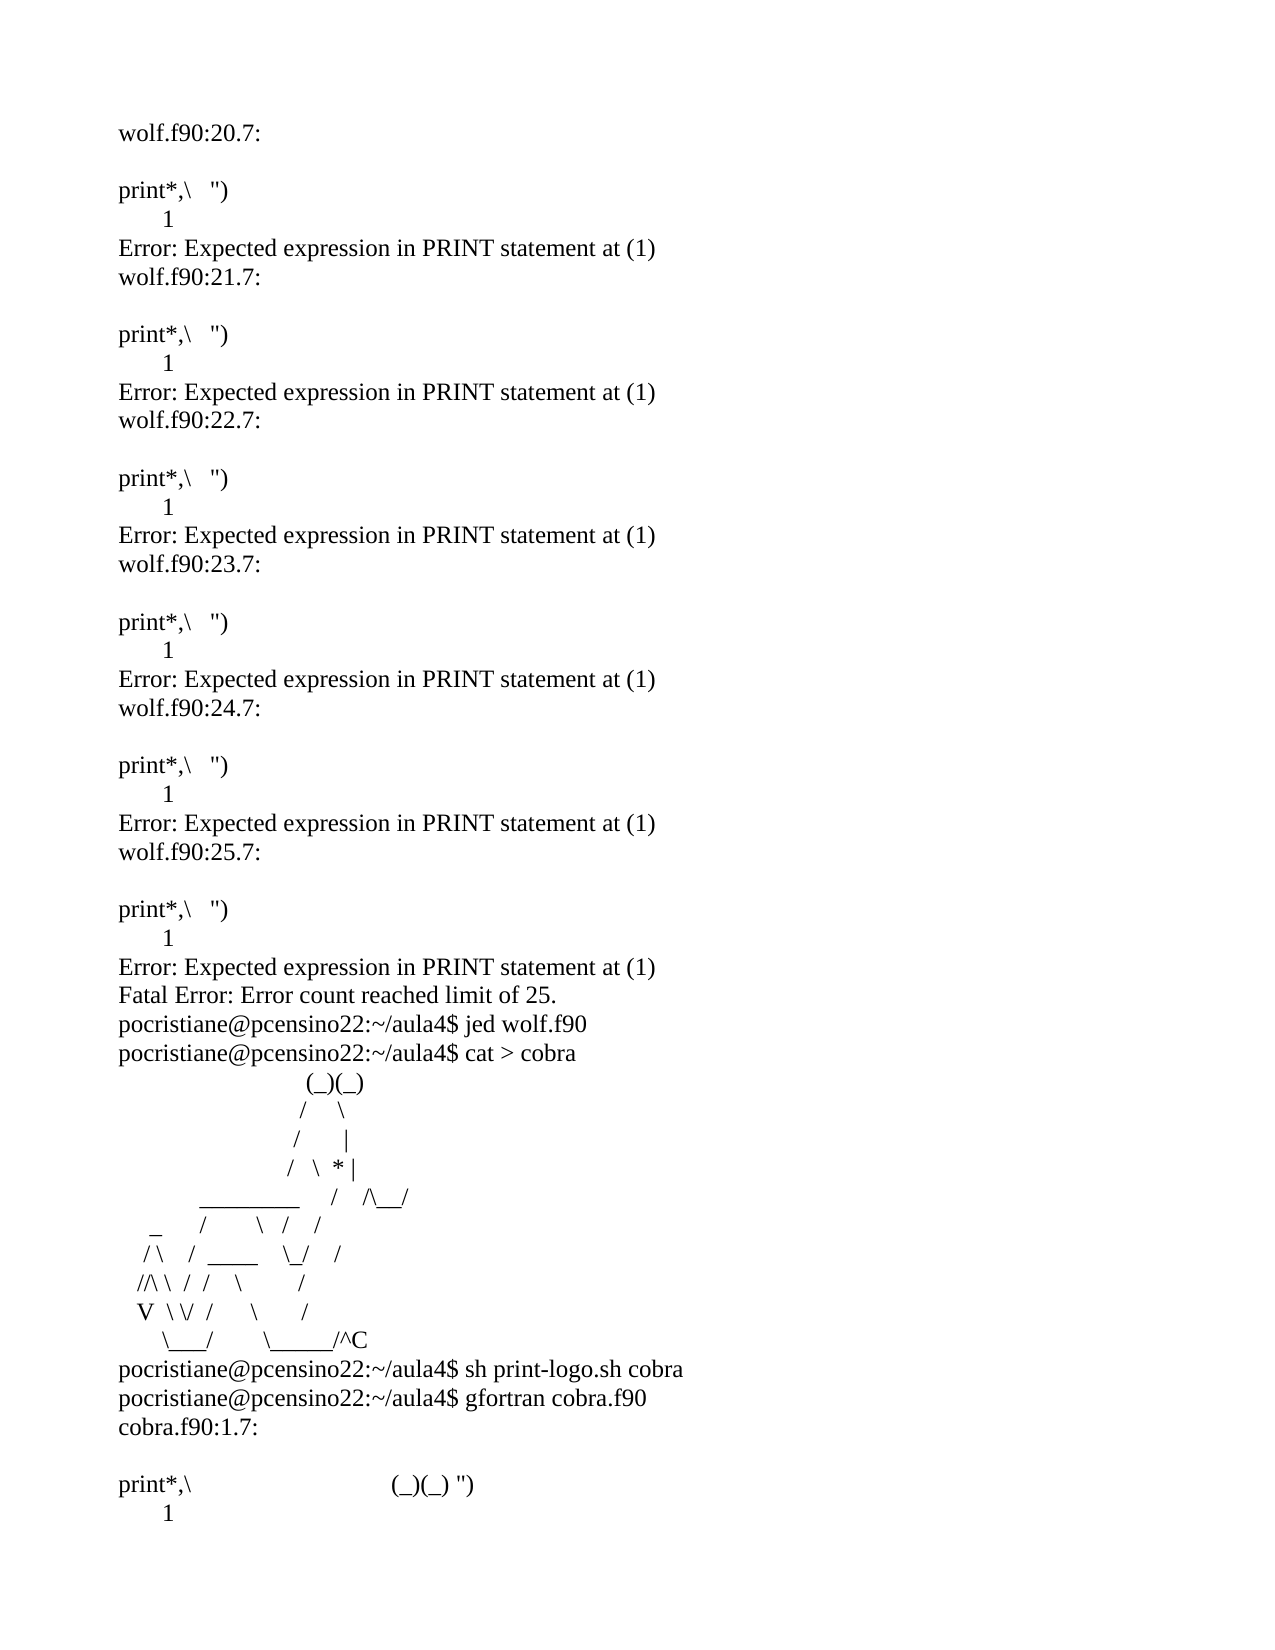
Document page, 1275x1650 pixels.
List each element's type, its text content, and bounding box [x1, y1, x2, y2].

text pocristiane@pcensino22:~/aula4$ jed wolf.f90 [118, 1009, 1157, 1038]
text print*,\ (_)(_) ") [118, 1469, 1157, 1498]
text wolf.f90:22.7: [118, 406, 1157, 434]
text print*,\ ") [118, 751, 1157, 779]
text wolf.f90:20.7: [118, 118, 1157, 147]
text ________ / /\__/ [118, 1182, 1157, 1211]
text wolf.f90:23.7: [118, 549, 1157, 578]
text 1 [118, 1498, 1157, 1527]
text pocristiane@pcensino22:~/aula4$ gfortran cobra.f90 [118, 1383, 1157, 1412]
text wolf.f90:24.7: [118, 693, 1157, 722]
text _ / \ / / [118, 1211, 1157, 1239]
text Error: Expected expression in PRINT statement at (1) [118, 664, 1157, 693]
text print*,\ ") [118, 607, 1157, 636]
text Error: Expected expression in PRINT statement at (1) [118, 952, 1157, 981]
text Error: Expected expression in PRINT statement at (1) [118, 377, 1157, 406]
text print*,\ ") [118, 894, 1157, 923]
text pocristiane@pcensino22:~/aula4$ sh print-logo.sh cobra [118, 1354, 1157, 1383]
text 1 [118, 492, 1157, 521]
text pocristiane@pcensino22:~/aula4$ cat > cobra [118, 1038, 1157, 1067]
text 1 [118, 204, 1157, 233]
text V \ \/ / \ / [118, 1297, 1157, 1326]
text Error: Expected expression in PRINT statement at (1) [118, 808, 1157, 837]
text print*,\ ") [118, 176, 1157, 204]
text (_)(_) [118, 1067, 1157, 1096]
text / | [118, 1124, 1157, 1153]
text 1 [118, 348, 1157, 377]
text print*,\ ") [118, 463, 1157, 492]
text / \ [118, 1096, 1157, 1124]
text 1 [118, 923, 1157, 952]
text 1 [118, 779, 1157, 808]
text wolf.f90:21.7: [118, 262, 1157, 291]
text print*,\ ") [118, 319, 1157, 348]
text Error: Expected expression in PRINT statement at (1) [118, 233, 1157, 262]
text //\ \ / / \ / [118, 1268, 1157, 1297]
text / \ / ____ \_/ / [118, 1239, 1157, 1268]
text 1 [118, 636, 1157, 664]
text cobra.f90:1.7: [118, 1412, 1157, 1441]
text Fatal Error: Error count reached limit of 25. [118, 981, 1157, 1009]
text wolf.f90:25.7: [118, 837, 1157, 866]
text Error: Expected expression in PRINT statement at (1) [118, 521, 1157, 549]
text \___/ \_____/^C [118, 1326, 1157, 1354]
text / \ * | [118, 1153, 1157, 1182]
